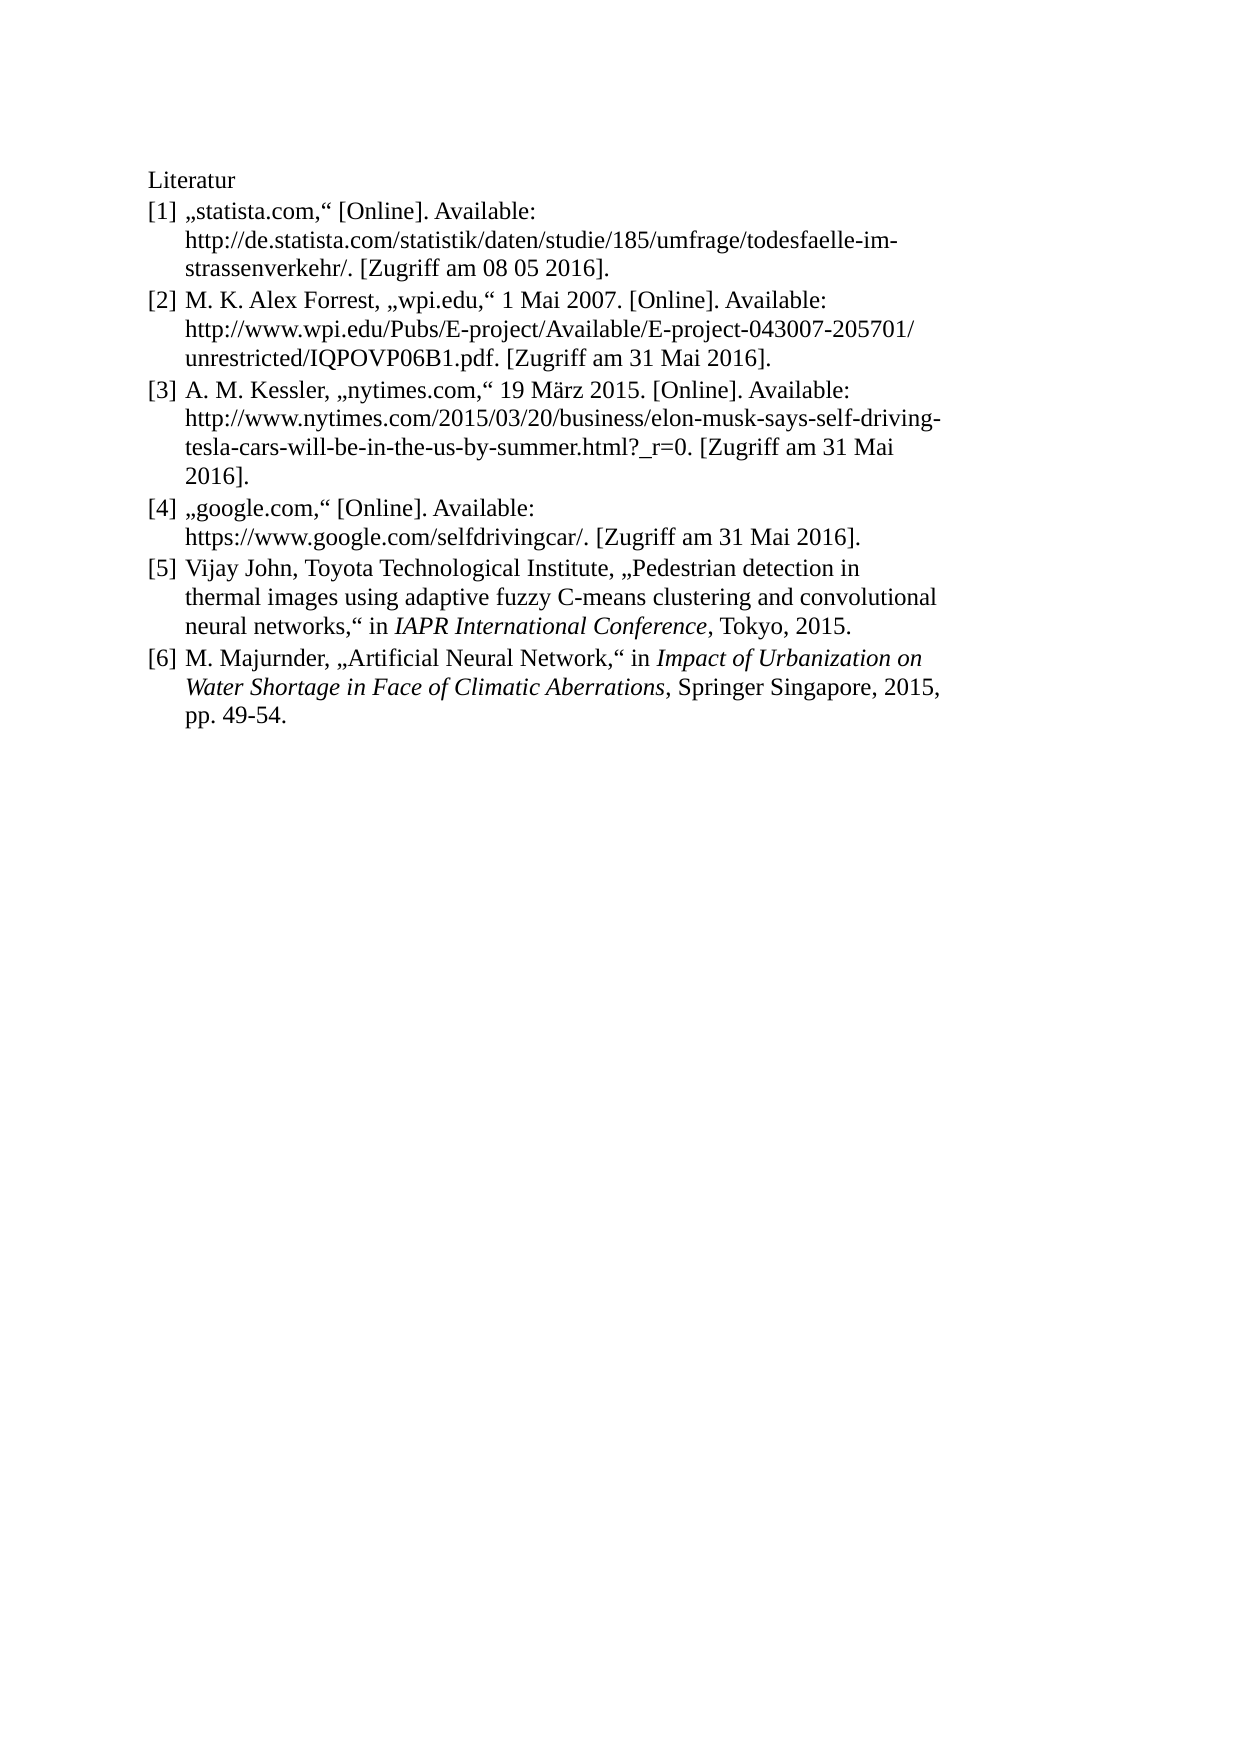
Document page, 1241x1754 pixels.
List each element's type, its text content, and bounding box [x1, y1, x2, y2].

table_cell [4] [146, 491, 183, 552]
table_cell [3] [146, 373, 183, 491]
table_header „statista.com,“ [Online]. Available: http://de.statista.com/statistik/daten/studie/185/umfrage/todesfaelle-im-strassenverkehr/. [Zugriff am 08 05 2016]. [183, 194, 943, 284]
table_cell [2] [146, 284, 183, 373]
table_cell [6] [146, 641, 183, 731]
table_cell M. K. Alex Forrest, „wpi.edu,“ 1 Mai 2007. [Online]. Available: http://www.wpi.edu/Pubs/E-project/Available/E-project-043007-205701/unrestricted/IQPOVP06B1.pdf. [Zugriff am 31 Mai 2016]. [183, 284, 943, 373]
table_cell [5] [146, 552, 183, 641]
table_header [1] [146, 194, 183, 284]
table_cell M. Majurnder, „Artificial Neural Network,“ in Impact of Urbanization on Water Shortage in Face of Climatic Aberrations, Springer Singapore, 2015, pp. 49-54. [183, 641, 943, 731]
table_cell Vijay John, Toyota Technological Institute, „Pedestrian detection in thermal images using adaptive fuzzy C-means clustering and convolutional neural networks,“ in IAPR International Conference, Tokyo, 2015. [183, 552, 943, 641]
text Literatur [148, 166, 945, 194]
table_cell A. M. Kessler, „nytimes.com,“ 19 März 2015. [Online]. Available: http://www.nytimes.com/2015/03/20/business/elon-musk-says-self-driving-tesla-cars-will-be-in-the-us-by-summer.html?_r=0. [Zugriff am 31 Mai 2016]. [183, 373, 943, 491]
table_cell „google.com,“ [Online]. Available: https://www.google.com/selfdrivingcar/. [Zugriff am 31 Mai 2016]. [183, 491, 943, 552]
